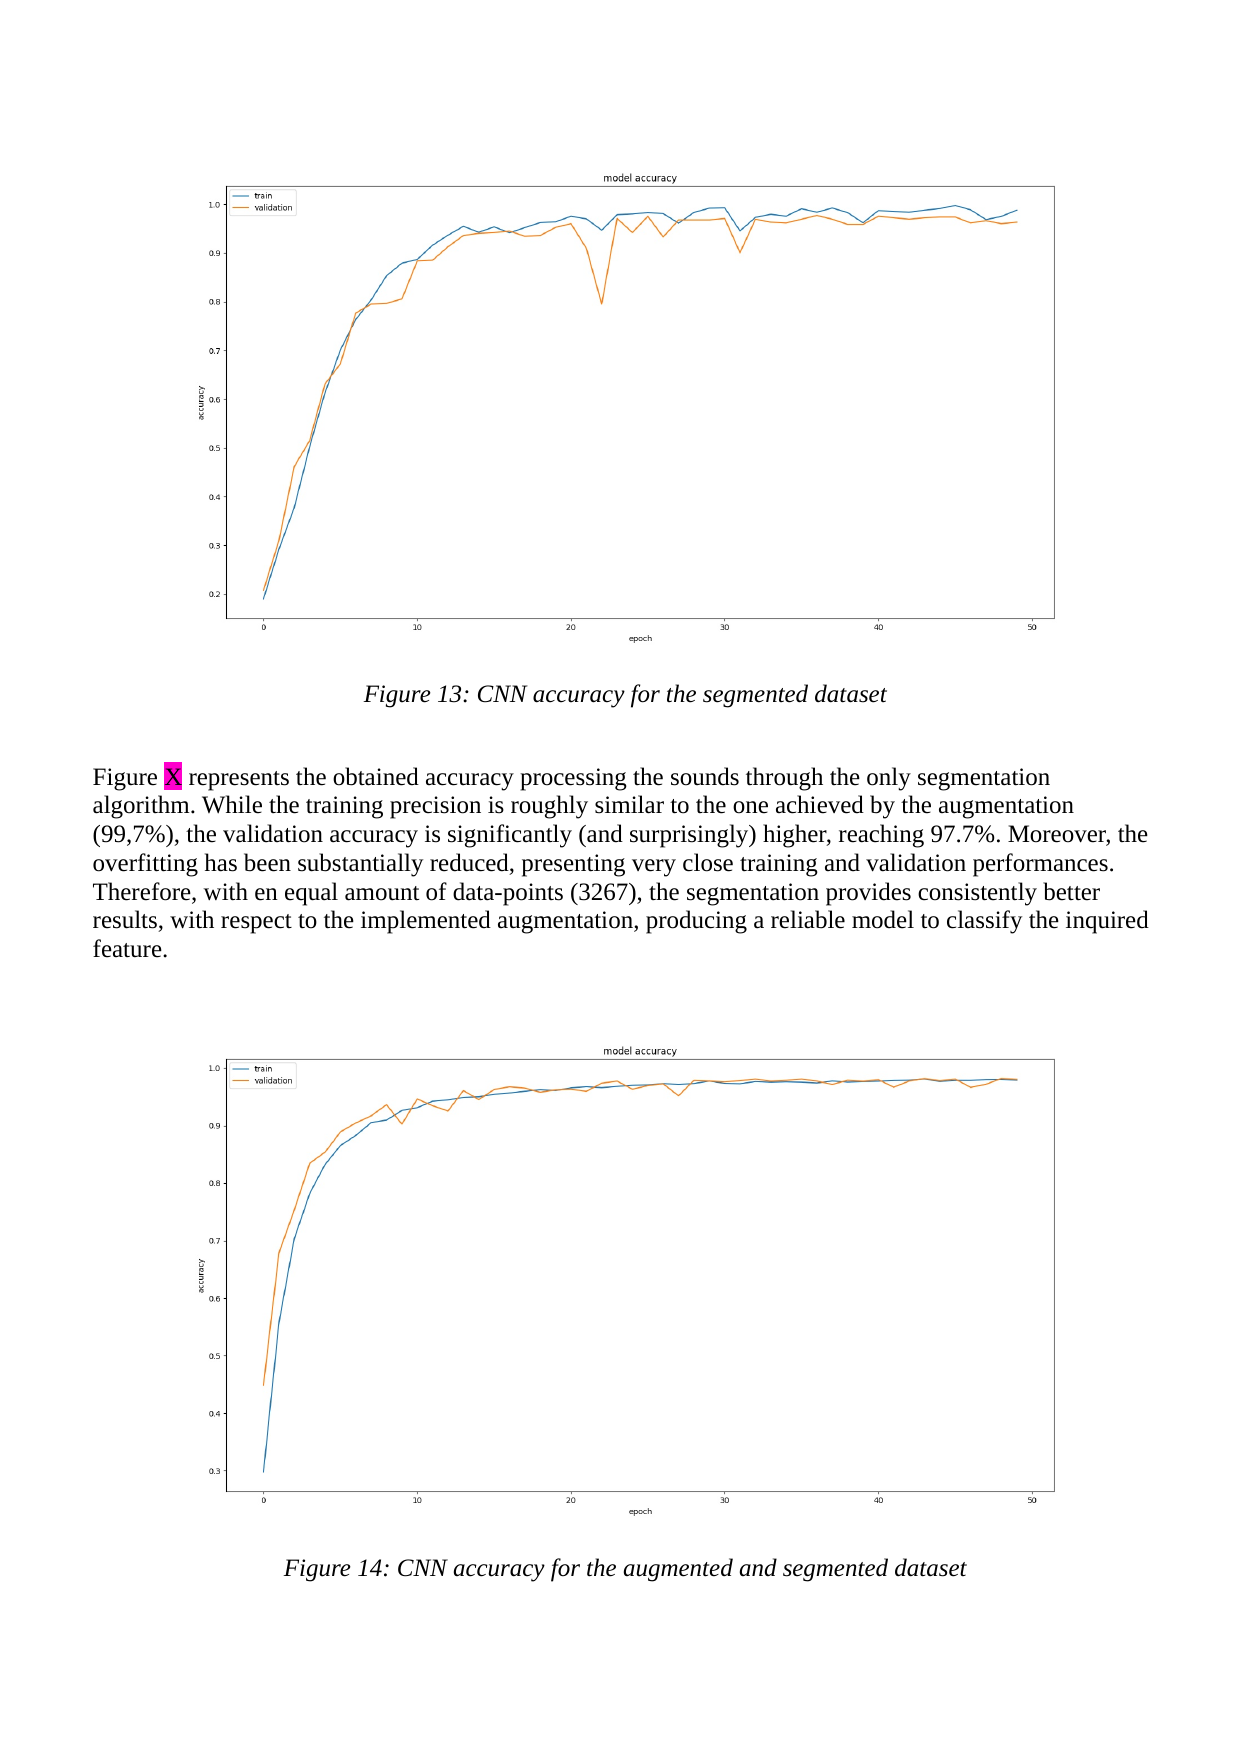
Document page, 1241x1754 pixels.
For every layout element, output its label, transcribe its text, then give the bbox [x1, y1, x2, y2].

text Figure 14: CNN accuracy for the augmented and segmented dataset [92, 1553, 1160, 1582]
text Figure X represents the obtained accuracy processing the sounds through the only segmentation algorithm. While the training precision is roughly similar to the one achieved by the augmentation (99,7%), the validation accuracy is significantly (and surprisingly) higher, reaching 97.7%. Moreover, the overfitting has been substantially reduced, presenting very close training and validation performances. Therefore, with en equal amount of data-points (3267), the segmentation provides consistently better results, with respect to the implemented augmentation, producing a reliable model to classify the inquired feature. [92, 762, 1160, 963]
picture [92, 991, 1161, 1553]
text Figure 13: CNN accuracy for the segmented dataset [92, 680, 1160, 708]
picture [92, 118, 1161, 680]
